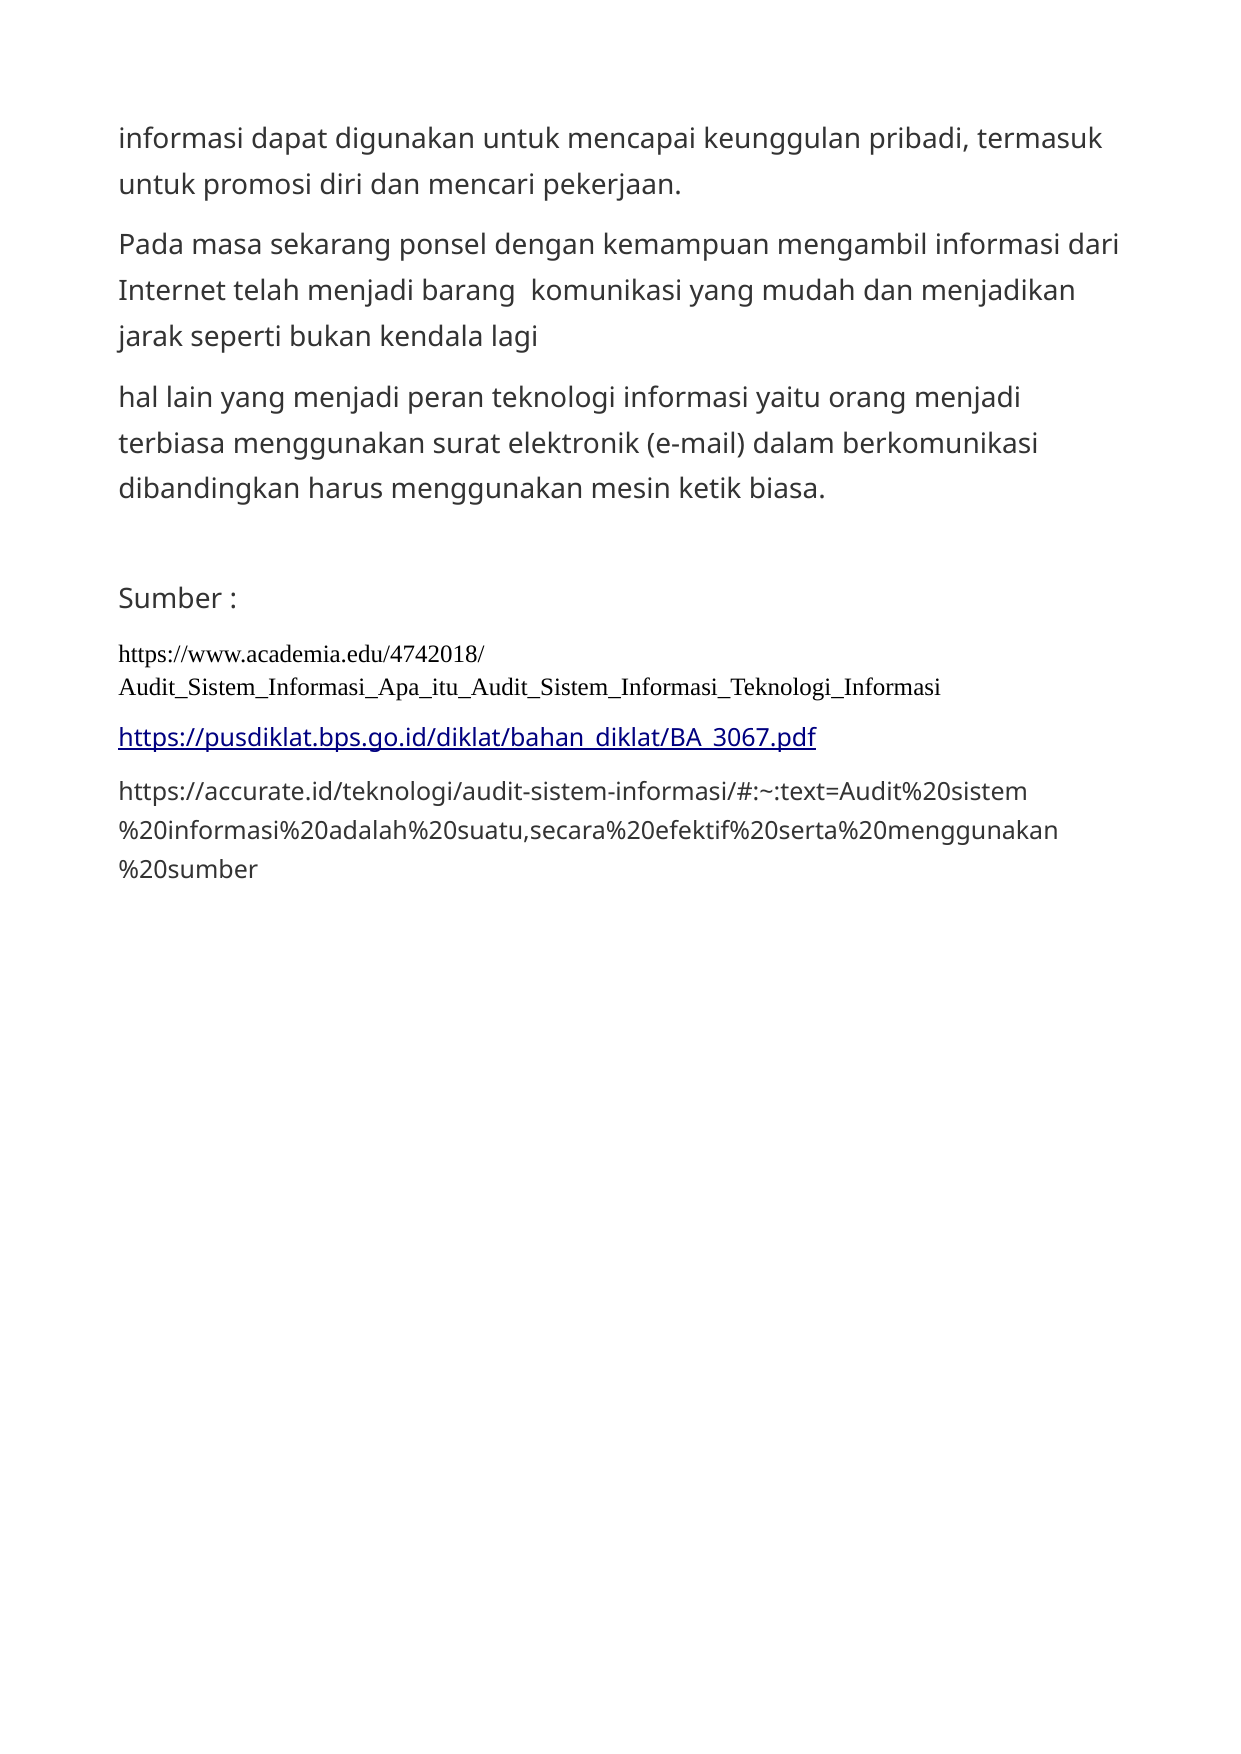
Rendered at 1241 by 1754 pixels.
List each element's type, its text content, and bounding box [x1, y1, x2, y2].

text Sumber : [118, 578, 1122, 617]
text https://pusdiklat.bps.go.id/diklat/bahan_diklat/BA_3067.pdf [118, 719, 1122, 754]
text hal lain yang menjadi peran teknologi informasi yaitu orang menjadi terbiasa menggunakan surat elektronik (e-mail) dalam berkomunikasi dibandingkan harus menggunakan mesin ketik biasa. [118, 377, 1122, 507]
text https://accurate.id/teknologi/audit-sistem-informasi/#:~:text=Audit%20sistem%20informasi%20adalah%20suatu,secara%20efektif%20serta%20menggunakan%20sumber [118, 773, 1122, 886]
text Pada masa sekarang ponsel dengan kemampuan mengambil informasi dari Internet telah menjadi barang komunikasi yang mudah dan menjadikan jarak seperti bukan kendala lagi [118, 224, 1122, 355]
text informasi dapat digunakan untuk mencapai keunggulan pribadi, termasuk untuk promosi diri dan mencari pekerjaan. [118, 118, 1122, 202]
text https://www.academia.edu/4742018/Audit_Sistem_Informasi_Apa_itu_Audit_Sistem_Informasi_Teknologi_Informasi [118, 639, 1122, 701]
